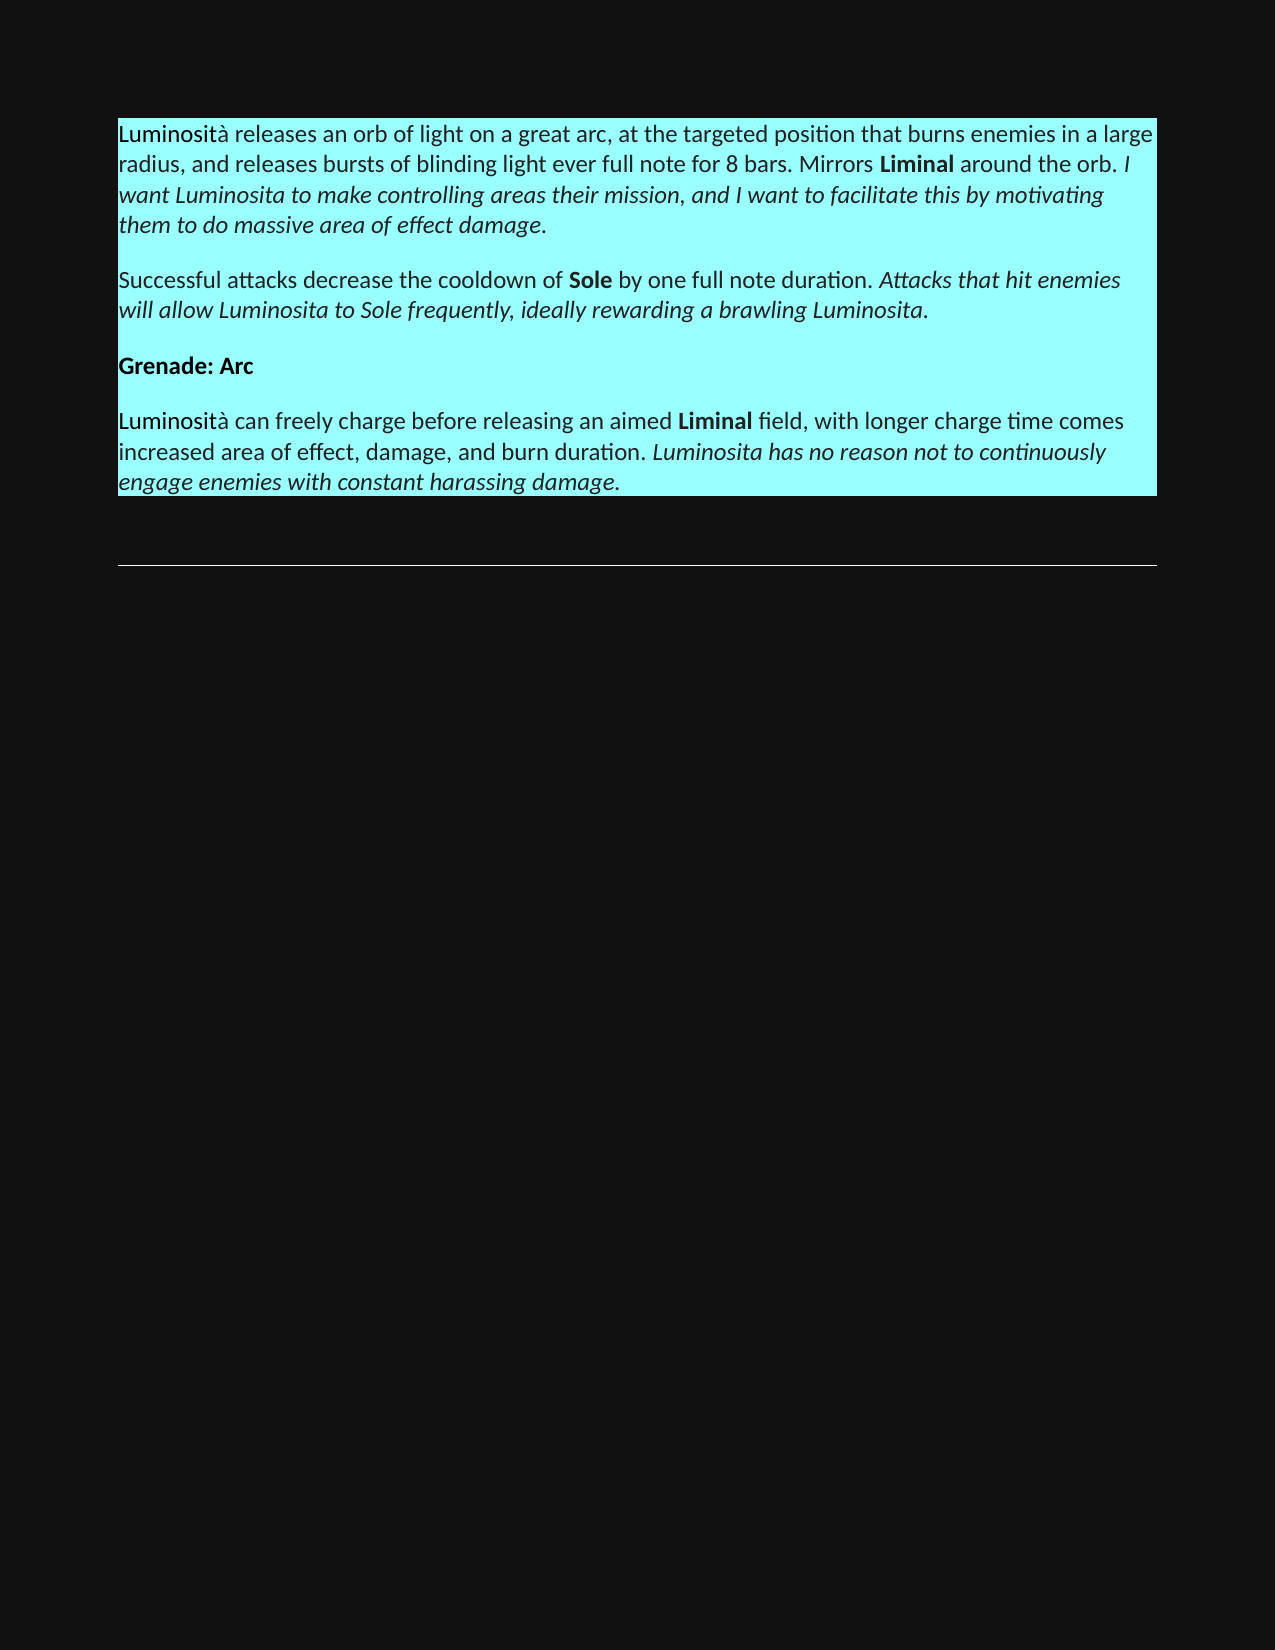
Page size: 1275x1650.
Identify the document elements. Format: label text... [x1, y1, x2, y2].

text Luminosità can freely charge before releasing an aimed Liminal field, with longer charge time comes increased area of effect, damage, and burn duration. Luminosita has no reason not to continuously engage enemies with constant harassing damage. [118, 406, 1157, 496]
text Luminosità releases an orb of light on a great arc, at the targeted position that burns enemies in a large radius, and releases bursts of blinding light ever full note for 8 bars. Mirrors Liminal around the orb. I want Luminosita to make controlling areas their mission, and I want to facilitate this by motivating them to do massive area of effect damage. [118, 118, 1157, 239]
text Successful attacks decrease the cooldown of Sole by one full note duration. Attacks that hit enemies will allow Luminosita to Sole frequently, ideally rewarding a brawling Luminosita. [118, 264, 1157, 325]
text Grenade: Arc [118, 350, 1157, 381]
